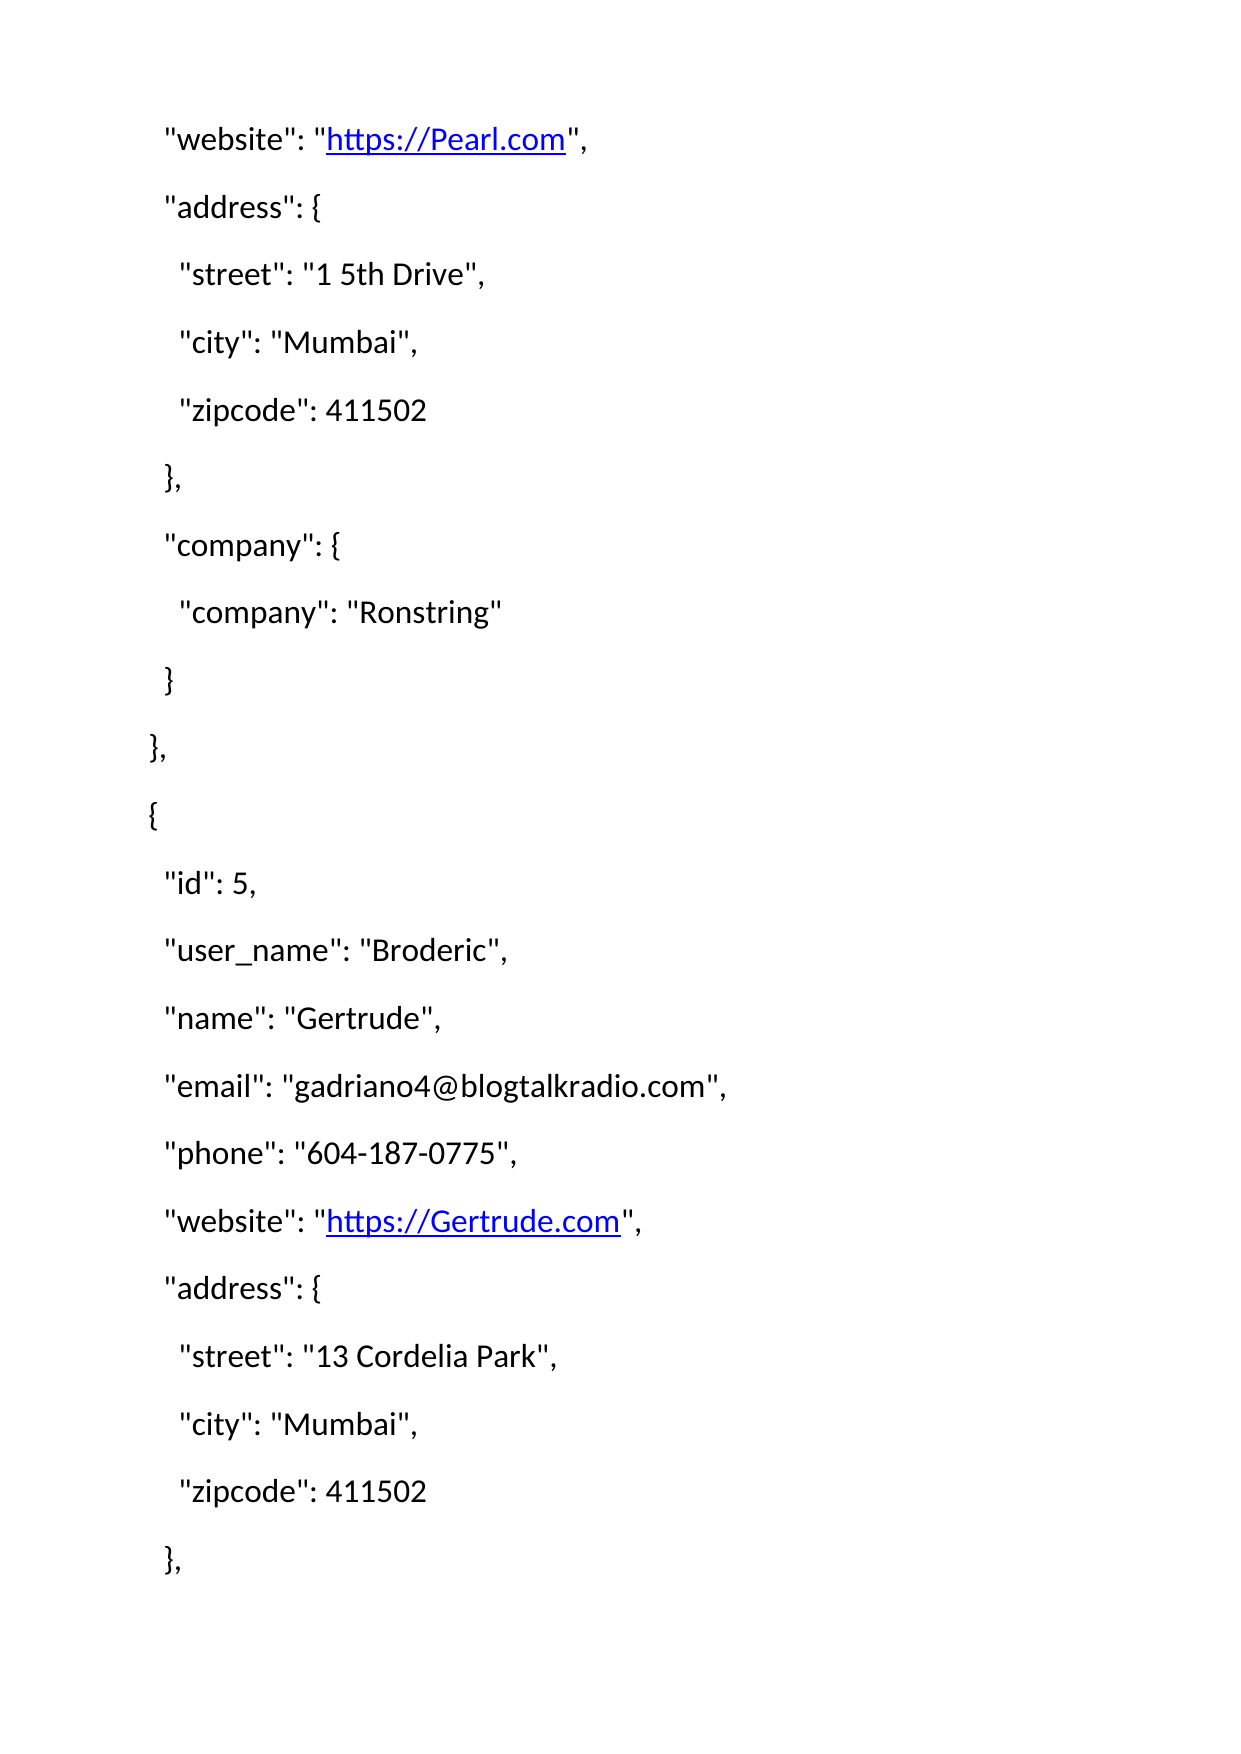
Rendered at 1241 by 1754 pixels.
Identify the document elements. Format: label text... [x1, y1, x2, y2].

text "street": "1 5th Drive", [118, 253, 1122, 294]
text "website": "https://Pearl.com", [118, 118, 1122, 159]
text }, [118, 727, 1122, 767]
text "address": { [118, 186, 1122, 226]
text }, [118, 456, 1122, 497]
text "street": "13 Cordelia Park", [118, 1335, 1122, 1376]
text "city": "Mumbai", [118, 321, 1122, 362]
text "name": "Gertrude", [118, 997, 1122, 1038]
text "address": { [118, 1267, 1122, 1308]
text "email": "gadriano4@blogtalkradio.com", [118, 1064, 1122, 1105]
text "company": { [118, 524, 1122, 564]
text "id": 5, [118, 862, 1122, 902]
text "city": "Mumbai", [118, 1403, 1122, 1443]
text { [118, 794, 1122, 835]
text }, [118, 1538, 1122, 1578]
text "zipcode": 411502 [118, 388, 1122, 429]
text "company": "Ronstring" [118, 591, 1122, 632]
text "website": "https://Gertrude.com", [118, 1200, 1122, 1241]
text "user_name": "Broderic", [118, 929, 1122, 970]
text } [118, 659, 1122, 700]
text "phone": "604-187-0775", [118, 1132, 1122, 1173]
text "zipcode": 411502 [118, 1470, 1122, 1511]
